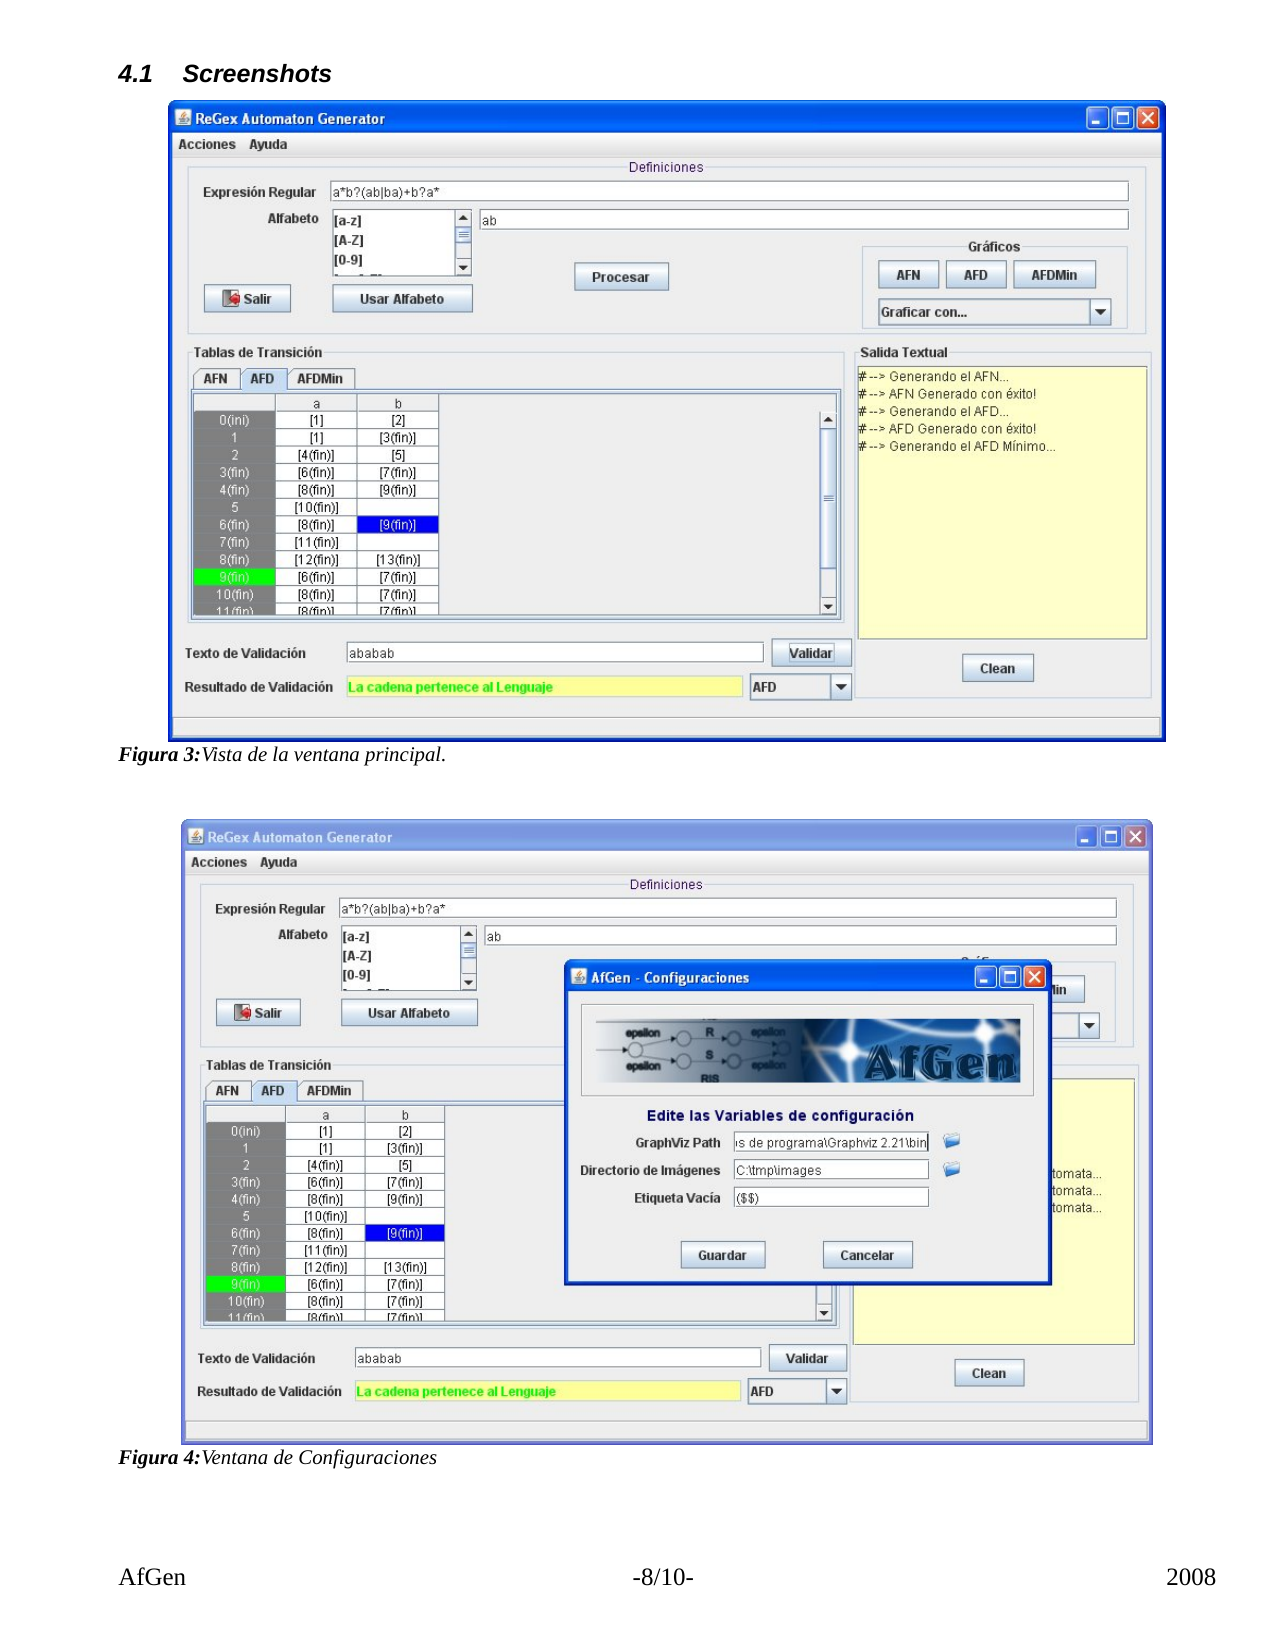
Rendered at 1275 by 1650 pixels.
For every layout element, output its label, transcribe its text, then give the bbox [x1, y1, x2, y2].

picture [181, 819, 1153, 1445]
text Figura 4:Ventana de Configuraciones [118, 832, 1216, 1469]
picture [168, 100, 1166, 742]
subtitle Screenshots [118, 59, 1216, 88]
text Figura 3:Vista de la ventana principal. [118, 113, 1216, 766]
